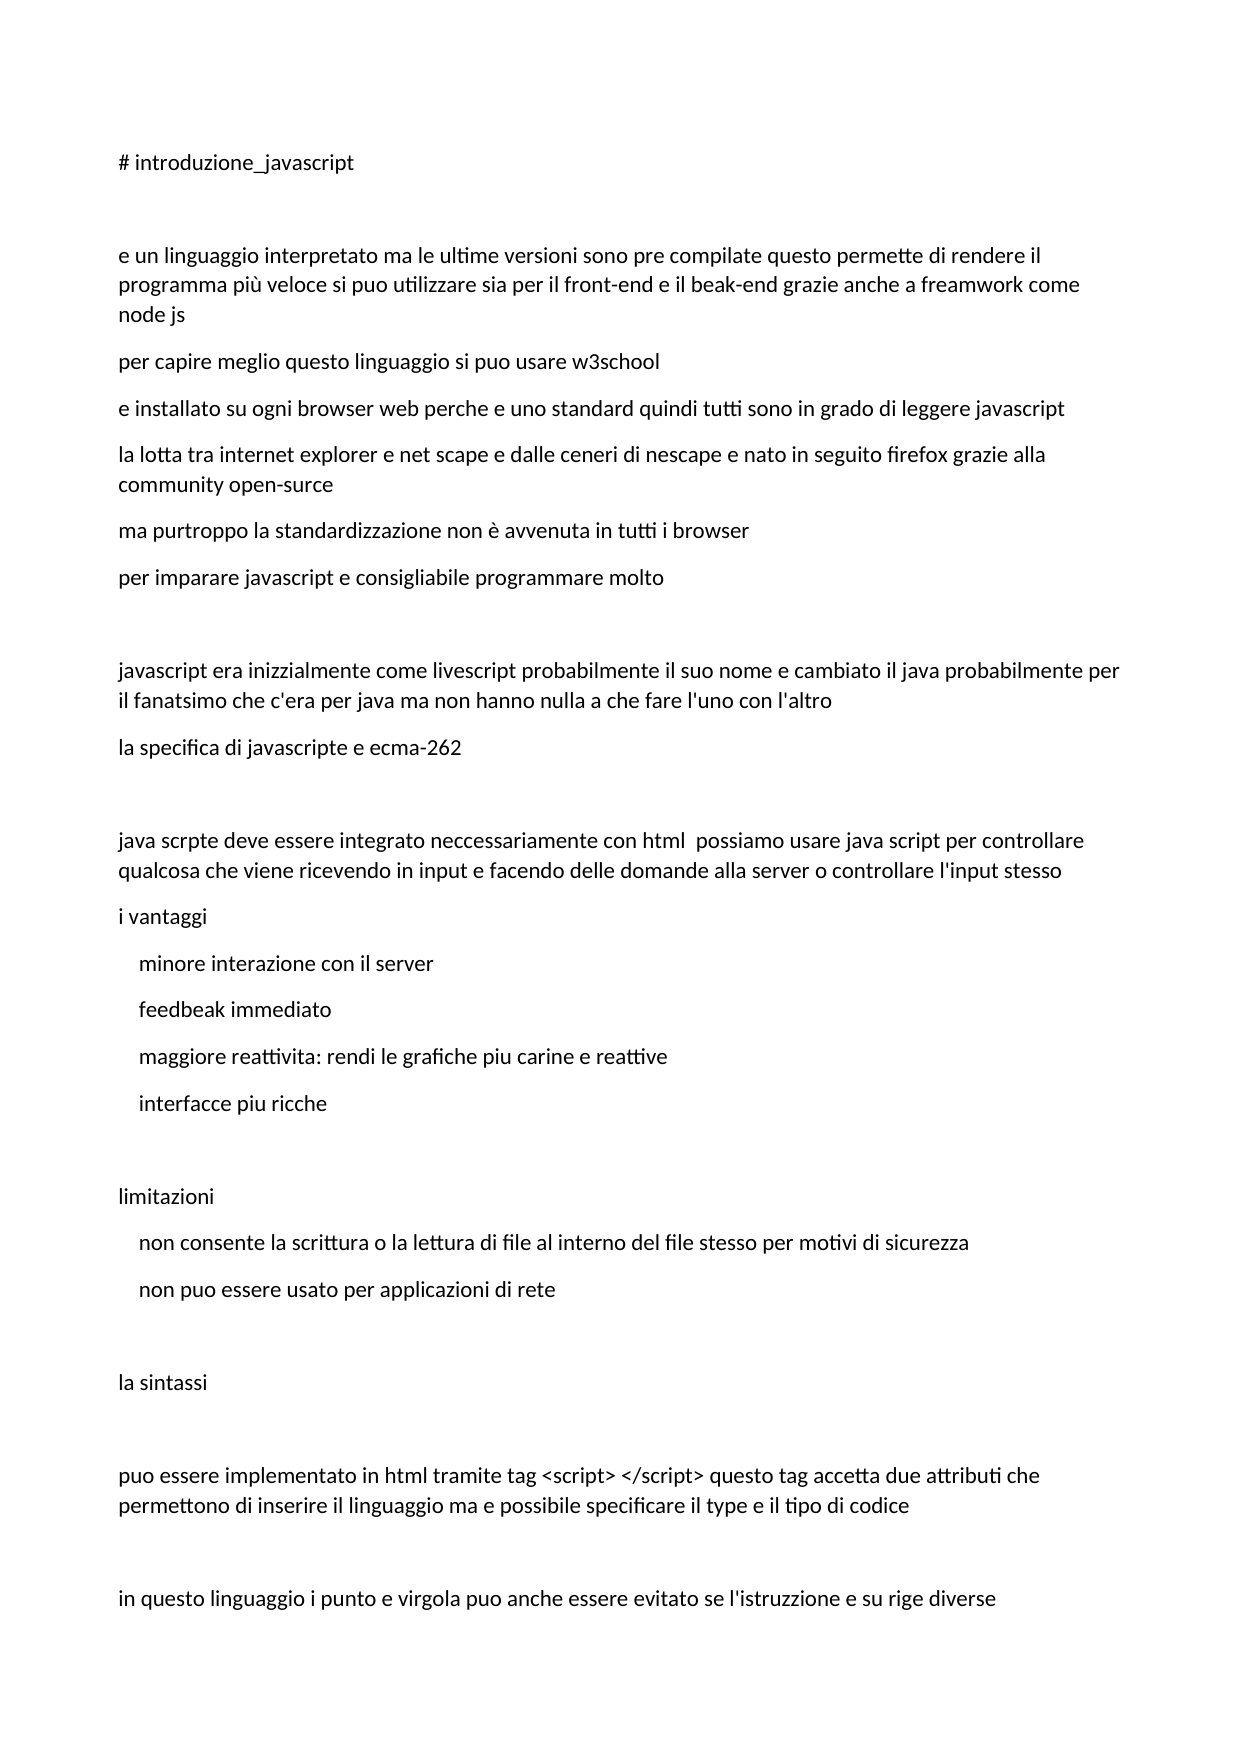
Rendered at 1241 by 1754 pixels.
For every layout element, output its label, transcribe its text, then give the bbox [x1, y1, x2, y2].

text # introduzione_javascript [118, 148, 1122, 176]
text feedbeak immediato [118, 996, 1122, 1023]
text i vantaggi [118, 902, 1122, 930]
text javascript era inizzialmente come livescript probabilmente il suo nome e cambiato il java probabilmente per il fanatsimo che c'era per java ma non hanno nulla a che fare l'uno con l'altro [118, 656, 1122, 714]
text la lotta tra internet explorer e net scape e dalle ceneri di nescape e nato in seguito firefox grazie alla community open-surce [118, 440, 1122, 498]
text interfacce piu ricche [118, 1089, 1122, 1117]
text non consente la scrittura o la lettura di file al interno del file stesso per motivi di sicurezza [118, 1228, 1122, 1256]
text per capire meglio questo linguaggio si puo usare w3school [118, 347, 1122, 375]
text non puo essere usato per applicazioni di rete [118, 1275, 1122, 1303]
text in questo linguaggio i punto e virgola puo anche essere evitato se l'istruzzione e su rige diverse [118, 1584, 1122, 1612]
text la specifica di javascripte e ecma-262 [118, 733, 1122, 761]
text puo essere implementato in html tramite tag <script> </script> questo tag accetta due attributi che permettono di inserire il linguaggio ma e possibile specificare il type e il tipo di codice [118, 1461, 1122, 1519]
text e installato su ogni browser web perche e uno standard quindi tutti sono in grado di leggere javascript [118, 394, 1122, 422]
text maggiore reattivita: rendi le grafiche piu carine e reattive [118, 1042, 1122, 1070]
text limitazioni [118, 1182, 1122, 1210]
text per imparare javascript e consigliabile programmare molto [118, 563, 1122, 591]
text la sintassi [118, 1368, 1122, 1396]
text java scrpte deve essere integrato neccessariamente con html possiamo usare java script per controllare qualcosa che viene ricevendo in input e facendo delle domande alla server o controllare l'input stesso [118, 826, 1122, 884]
text e un linguaggio interpretato ma le ultime versioni sono pre compilate questo permette di rendere il programma più veloce si puo utilizzare sia per il front-end e il beak-end grazie anche a freamwork come node js [118, 241, 1122, 328]
text ma purtroppo la standardizzazione non è avvenuta in tutti i browser [118, 517, 1122, 545]
text minore interazione con il server [118, 949, 1122, 977]
